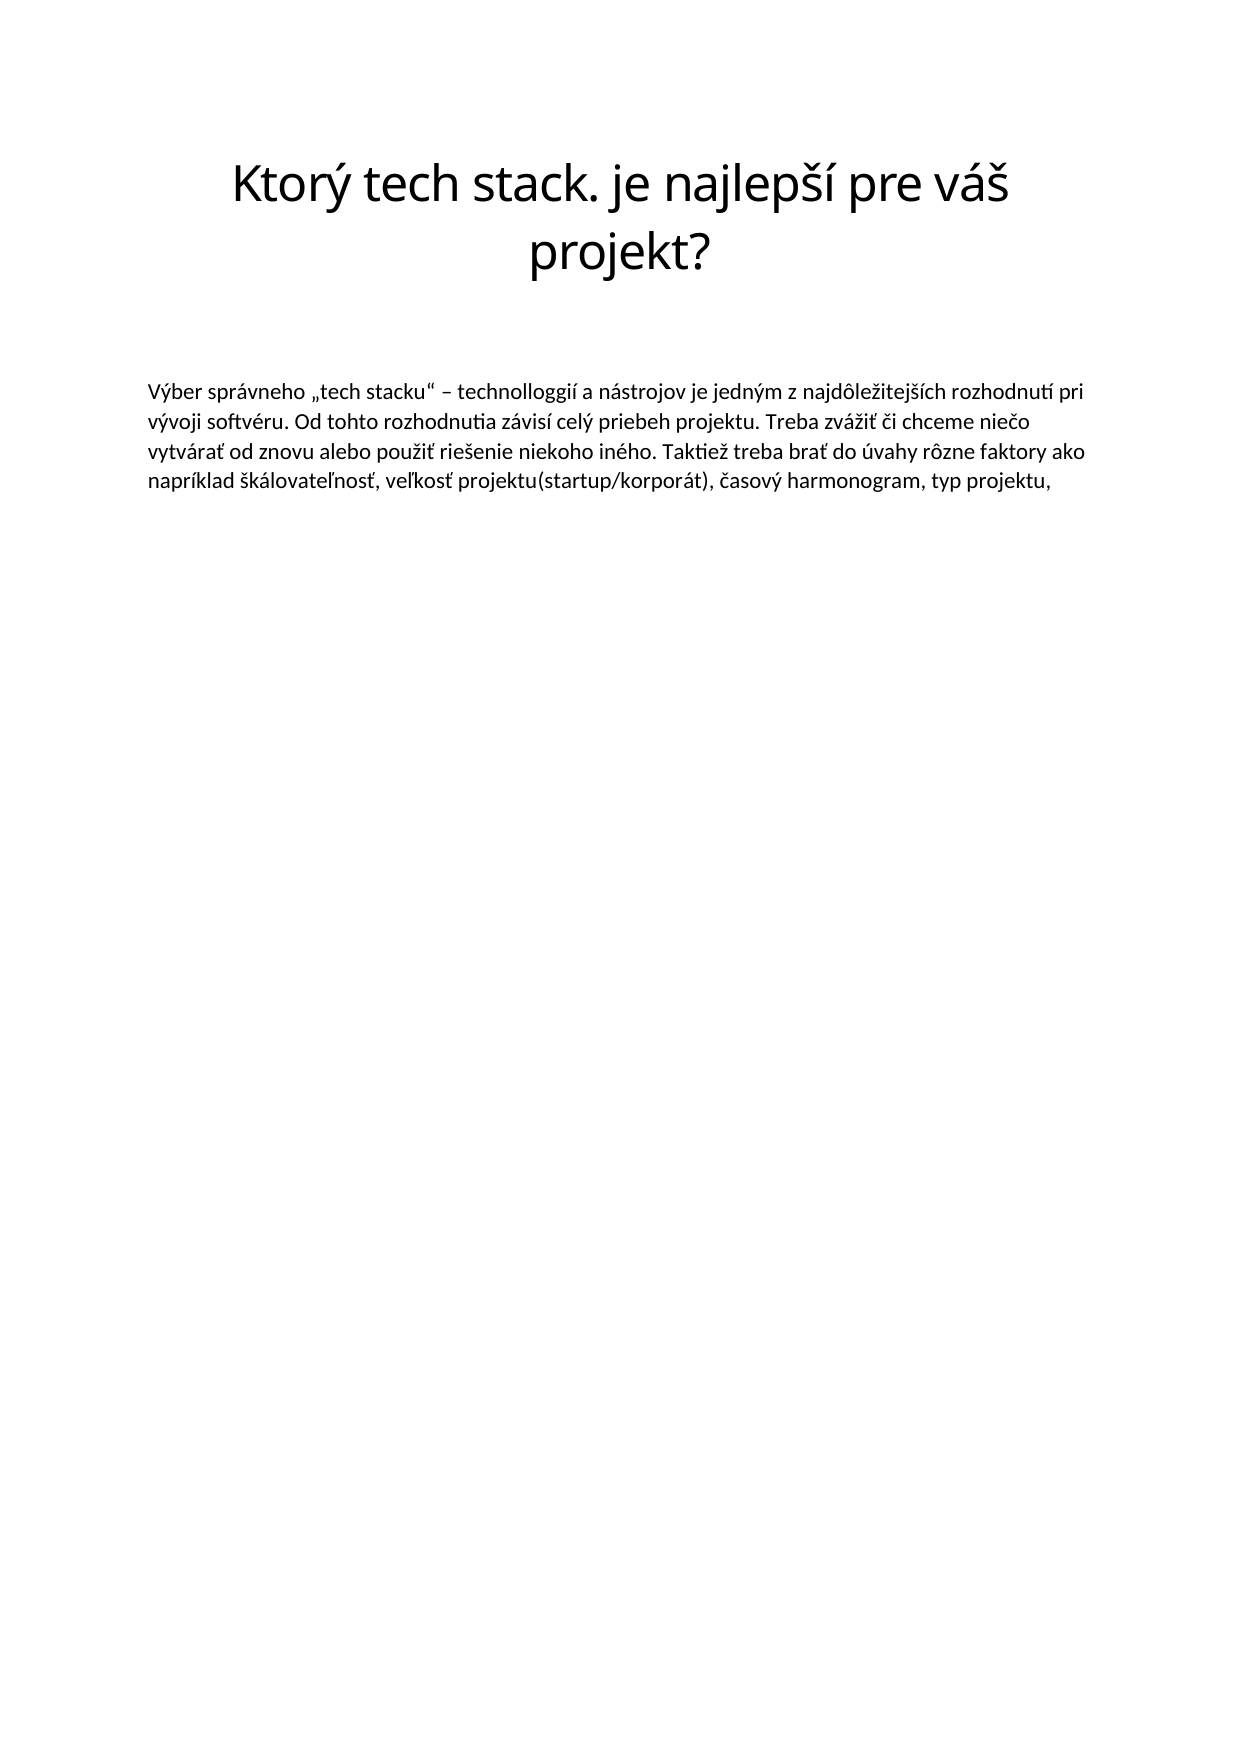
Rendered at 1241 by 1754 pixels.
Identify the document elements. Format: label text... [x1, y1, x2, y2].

text Ktorý tech stack. je najlepší pre váš projekt? [148, 148, 1093, 284]
text Výber správneho „tech stacku“ – technolloggií a nástrojov je jedným z najdôležitejších rozhodnutí pri vývoji softvéru. Od tohto rozhodnutia závisí celý priebeh projektu. Treba zvážiť či chceme niečo vytvárať od znovu alebo použiť riešenie niekoho iného. Taktiež treba brať do úvahy rôzne faktory ako napríklad škálovateľnosť, veľkosť projektu(startup/korporát), časový harmonogram, typ projektu, [148, 377, 1093, 495]
